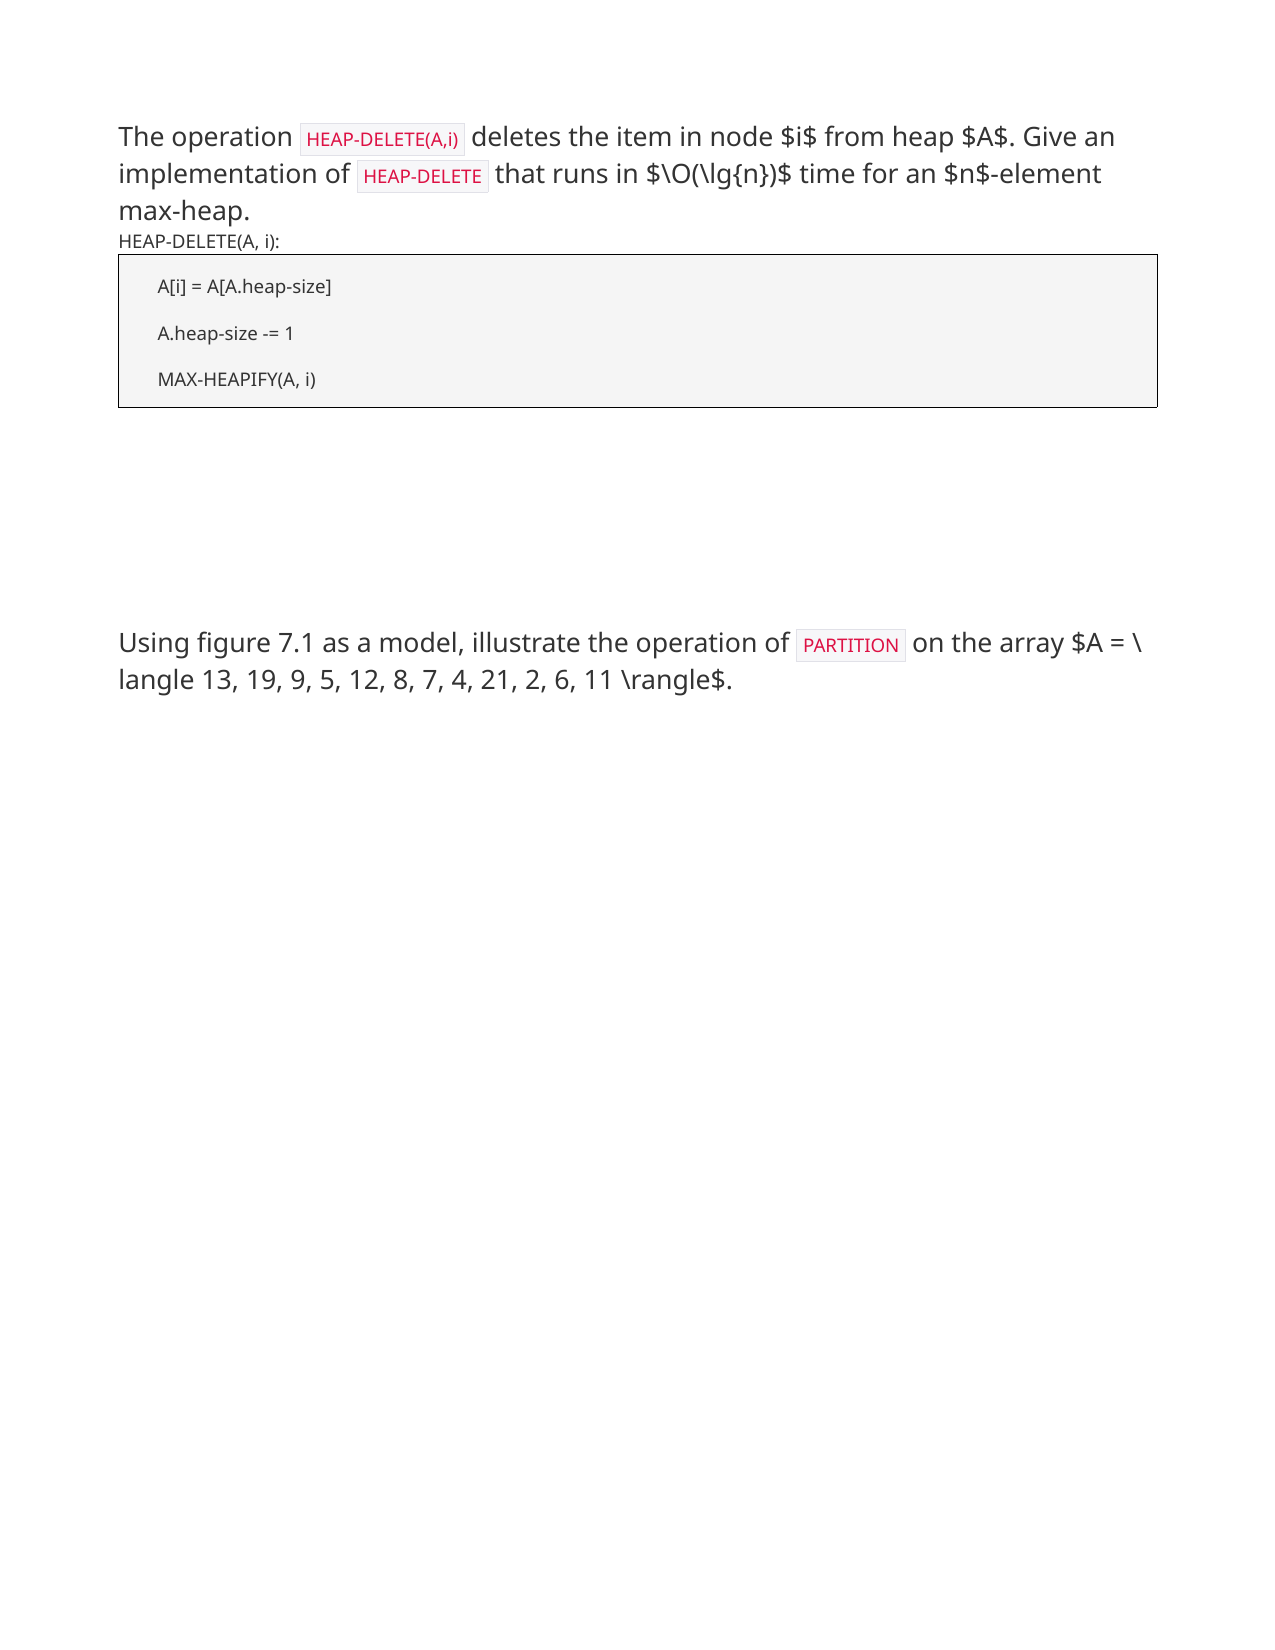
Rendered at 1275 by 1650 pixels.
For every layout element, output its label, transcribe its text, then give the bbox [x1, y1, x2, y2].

text HEAP-DELETE(A, i): [118, 228, 1157, 254]
text A.heap-size -= 1 [119, 301, 1157, 346]
text A[i] = A[A.heap-size] [119, 255, 1157, 299]
text Using figure 7.1 as a model, illustrate the operation of PARTITION on the array $A = \langle 13, 19, 9, 5, 12, 8, 7, 4, 21, 2, 6, 11 \rangle$. [118, 624, 1157, 697]
text The operation HEAP-DELETE(A,i) deletes the item in node $i$ from heap $A$. Give an implementation of HEAP-DELETE that runs in $\O(\lg{n})$ time for an $n$-element max-heap. [118, 118, 1157, 228]
text MAX-HEAPIFY(A, i) [119, 348, 1157, 407]
